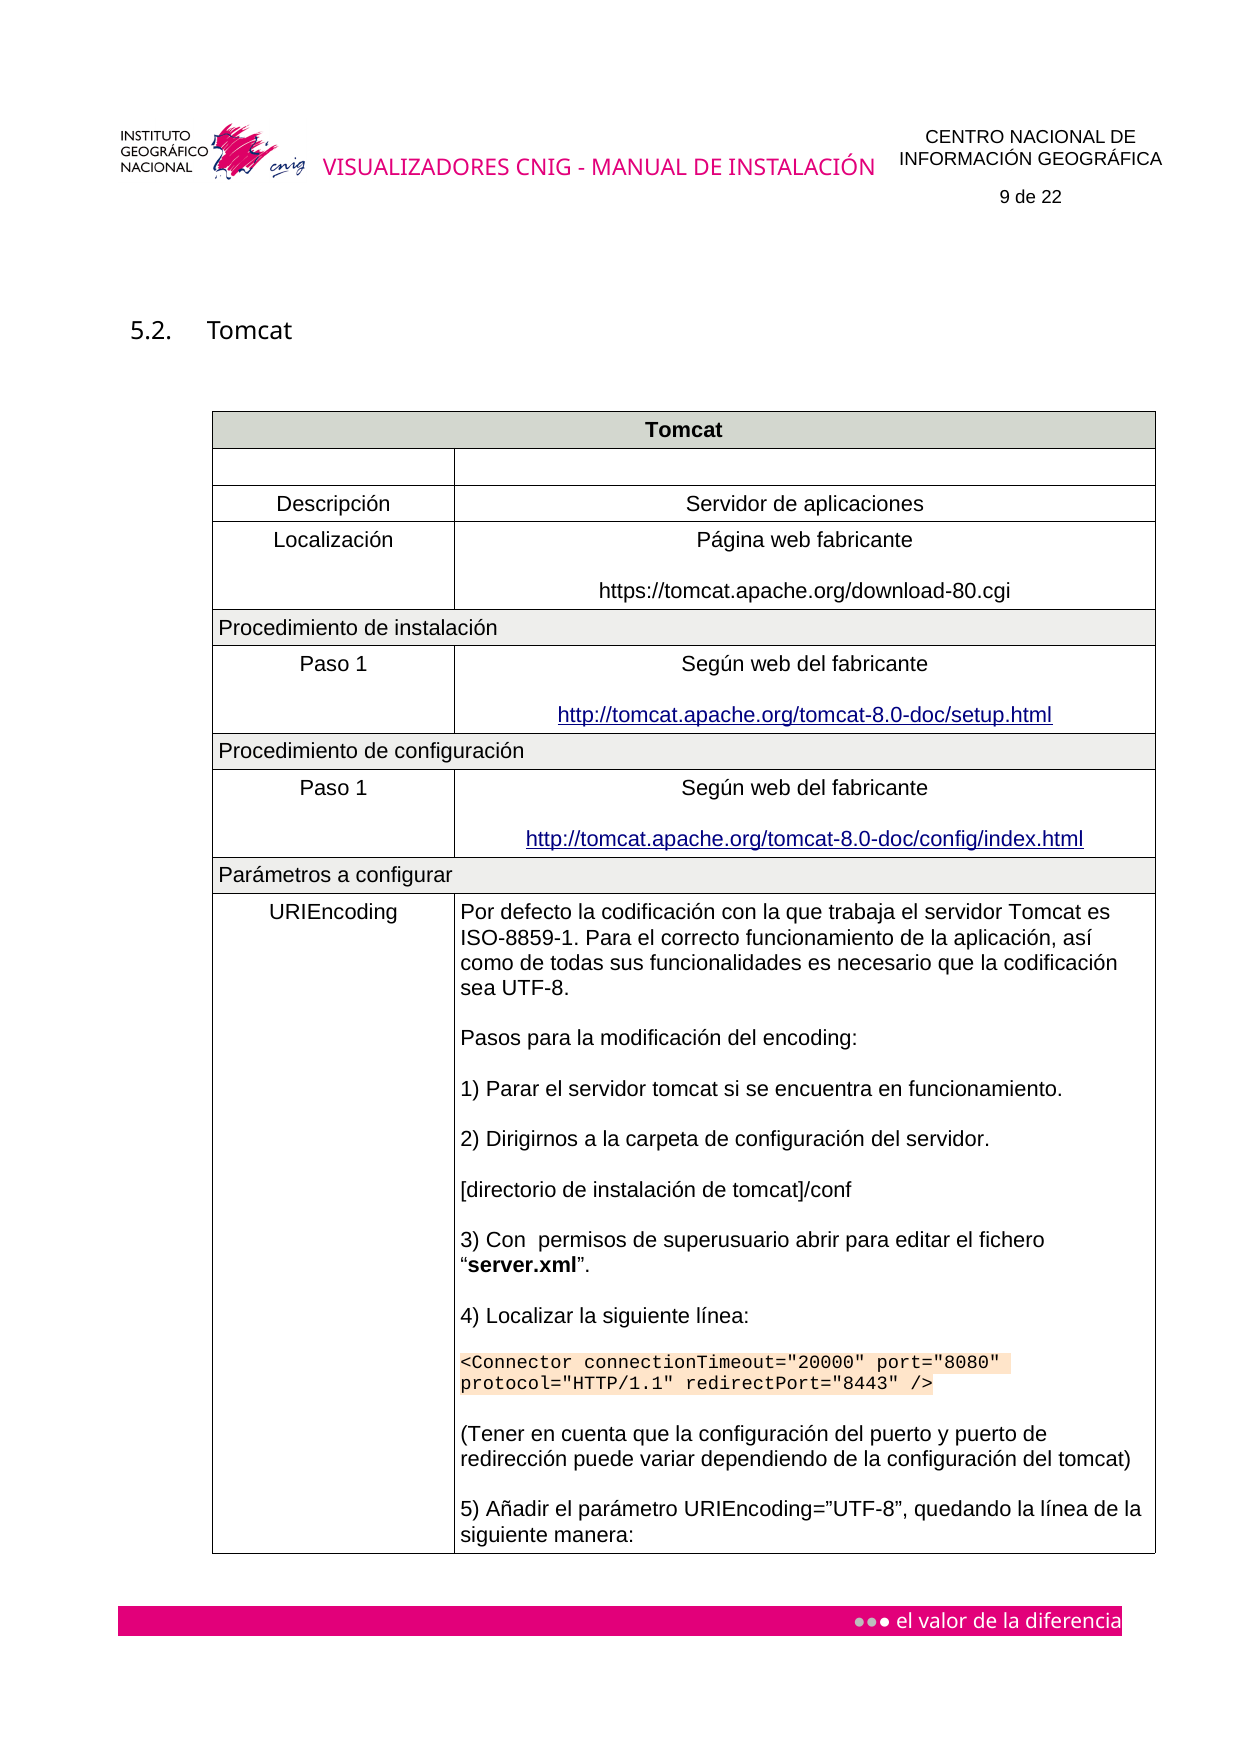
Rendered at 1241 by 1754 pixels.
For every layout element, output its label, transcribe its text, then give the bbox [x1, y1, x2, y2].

table_cell Procedimiento de configuración [213, 734, 1155, 769]
subtitle Tomcat [130, 313, 1122, 347]
table_cell Por defecto la codificación con la que trabaja el servidor Tomcat es ISO-8859-1. Para el correcto funcionamiento de la aplicación, así como de todas sus funcionalidades es necesario que la codificación sea UTF-8. Pasos para la modificación del encoding: 1) Parar el servidor tomcat si se encuentra en funcionamiento. 2) Dirigirnos a la carpeta de configuración del servidor. [directorio de instalación de tomcat]/conf 3) Con permisos de superusuario abrir para editar el fichero “server.xml”. 4) Localizar la siguiente línea: <Connector connectionTimeout="20000" port="8080" protocol="HTTP/1.1" redirectPort="8443" /> (Tener en cuenta que la configuración del puerto y puerto de redirección puede variar dependiendo de la configuración del tomcat) 5) Añadir el parámetro URIEncoding=”UTF-8”, quedando la línea de la siguiente manera: [455, 894, 1155, 1552]
table_cell Según web del fabricante http://tomcat.apache.org/tomcat-8.0-doc/setup.html [455, 646, 1155, 733]
table_cell URIEncoding [213, 894, 454, 1552]
picture [118, 118, 307, 183]
table_cell Localización [213, 522, 454, 609]
table_cell Según web del fabricante http://tomcat.apache.org/tomcat-8.0-doc/config/index.html [455, 770, 1155, 857]
table_cell Página web fabricante https://tomcat.apache.org/download-80.cgi [455, 522, 1155, 609]
table_cell Procedimiento de instalación [213, 610, 1155, 645]
table_cell Paso 1 [213, 646, 454, 733]
table_cell [213, 449, 454, 485]
table_cell Servidor de aplicaciones [455, 486, 1155, 521]
table_cell [455, 449, 1155, 485]
table_cell Paso 1 [213, 770, 454, 857]
table_cell Parámetros a configurar [213, 858, 1155, 893]
table_header Tomcat [213, 412, 1155, 448]
table_cell Descripción [213, 486, 454, 521]
